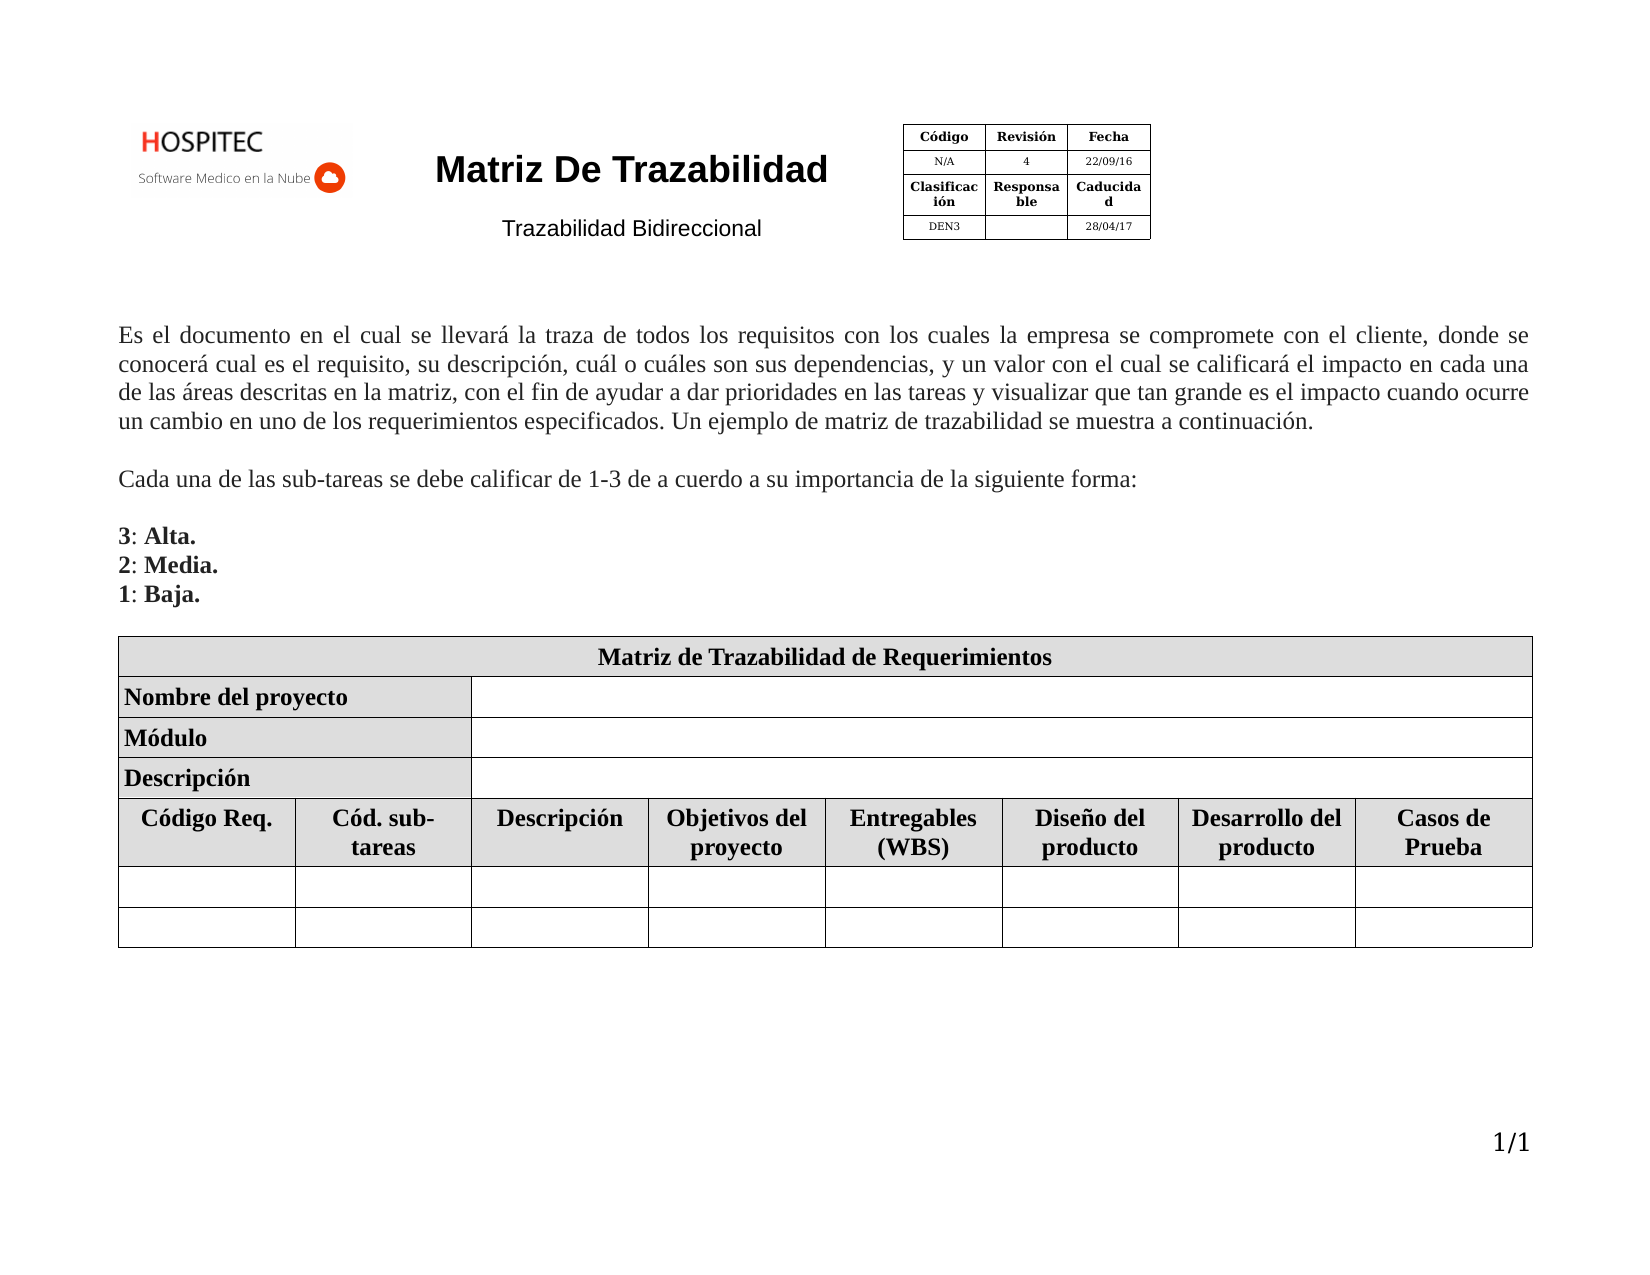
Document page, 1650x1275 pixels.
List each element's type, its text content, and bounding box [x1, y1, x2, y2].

table_cell [1356, 867, 1532, 907]
picture [131, 123, 353, 198]
table_cell Código Req. [119, 799, 295, 866]
table_cell [472, 677, 1532, 717]
text 3: Alta. [118, 521, 1532, 550]
table_cell Casos de Prueba [1356, 799, 1532, 866]
table_cell [649, 867, 825, 907]
table_cell [472, 867, 648, 907]
table_header Matriz de Trazabilidad de Requerimientos [119, 637, 1532, 676]
table_cell Entregables (WBS) [826, 799, 1002, 866]
table_cell [1003, 867, 1178, 907]
table_cell Objetivos del proyecto [649, 799, 825, 866]
table_cell Desarrollo del producto [1179, 799, 1355, 866]
table_cell [649, 908, 825, 947]
table_cell [1179, 867, 1355, 907]
table_cell [119, 867, 295, 907]
table_cell [472, 908, 648, 947]
table_cell [1003, 908, 1178, 947]
table_cell [472, 718, 1532, 757]
table_cell Descripción [472, 799, 648, 866]
table_cell Nombre del proyecto [119, 677, 471, 717]
table_cell Cód. sub-tareas [296, 799, 471, 866]
text Es el documento en el cual se llevará la traza de todos los requisitos con los cuales la empresa se compromete con el cliente, donde se conocerá cual es el requisito, su descripción, cuál o cuáles son sus dependencias, y un valor con el cual se calificará el impacto en cada una de las áreas descritas en la matriz, con el fin de ayudar a dar prioridades en las tareas y visualizar que tan grande es el impacto cuando ocurre un cambio en uno de los requerimientos especificados. Un ejemplo de matriz de trazabilidad se muestra a continuación. [118, 320, 1532, 435]
table_cell [826, 867, 1002, 907]
table_cell [1356, 908, 1532, 947]
table_cell [1179, 908, 1355, 947]
table_cell [119, 908, 295, 947]
text Cada una de las sub-tareas se debe calificar de 1-3 de a cuerdo a su importancia de la siguiente forma: [118, 464, 1532, 492]
table_cell [296, 908, 471, 947]
table_cell Diseño del producto [1003, 799, 1178, 866]
table_cell [296, 867, 471, 907]
table_cell Descripción [119, 758, 471, 797]
text 1: Baja. [118, 579, 1532, 607]
table_cell Módulo [119, 718, 471, 757]
table_cell [472, 758, 1532, 797]
text 2: Media. [118, 550, 1532, 579]
table_cell [826, 908, 1002, 947]
